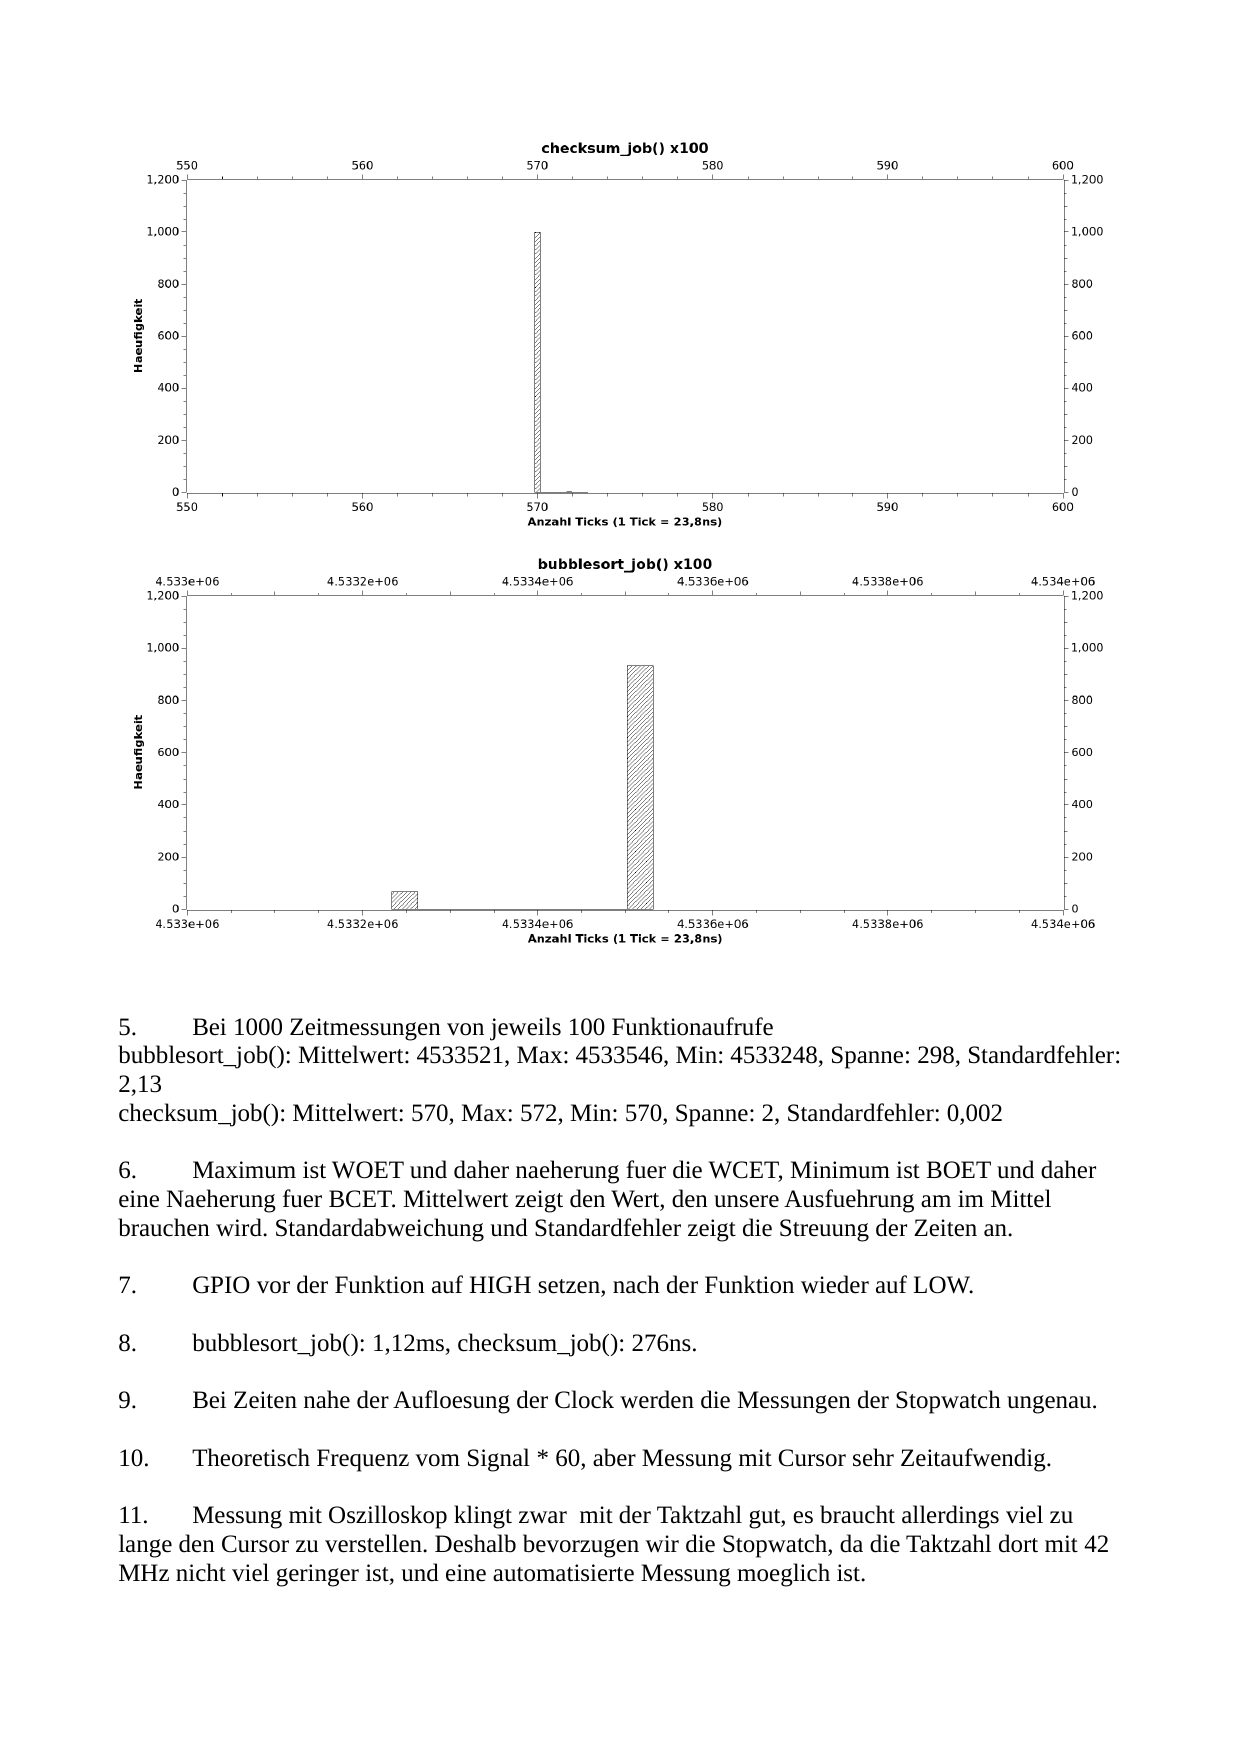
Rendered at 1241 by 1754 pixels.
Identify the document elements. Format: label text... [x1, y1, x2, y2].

picture [122, 552, 1127, 955]
picture [122, 135, 1127, 538]
text 10. Theoretisch Frequenz vom Signal * 60, aber Messung mit Cursor sehr Zeitaufwendig. [118, 1443, 1122, 1472]
text 11. Messung mit Oszilloskop klingt zwar mit der Taktzahl gut, es braucht allerdings viel zu lange den Cursor zu verstellen. Deshalb bevorzugen wir die Stopwatch, da die Taktzahl dort mit 42 MHz nicht viel geringer ist, und eine automatisierte Messung moeglich ist. [118, 1500, 1122, 1587]
text 7. GPIO vor der Funktion auf HIGH setzen, nach der Funktion wieder auf LOW. [118, 1270, 1122, 1299]
text bubblesort_job(): Mittelwert: 4533521, Max: 4533546, Min: 4533248, Spanne: 298, Standardfehler: 2,13 [118, 1040, 1122, 1098]
text 8. bubblesort_job(): 1,12ms, checksum_job(): 276ns. [118, 1328, 1122, 1357]
text 9. Bei Zeiten nahe der Aufloesung der Clock werden die Messungen der Stopwatch ungenau. [118, 1385, 1122, 1414]
text 5. Bei 1000 Zeitmessungen von jeweils 100 Funktionaufrufe [118, 1012, 1122, 1040]
text 6. Maximum ist WOET und daher naeherung fuer die WCET, Minimum ist BOET und daher eine Naeherung fuer BCET. Mittelwert zeigt den Wert, den unsere Ausfuehrung am im Mittel brauchen wird. Standardabweichung und Standardfehler zeigt die Streuung der Zeiten an. [118, 1155, 1122, 1242]
text checksum_job(): Mittelwert: 570, Max: 572, Min: 570, Spanne: 2, Standardfehler: 0,002 [118, 1098, 1122, 1127]
